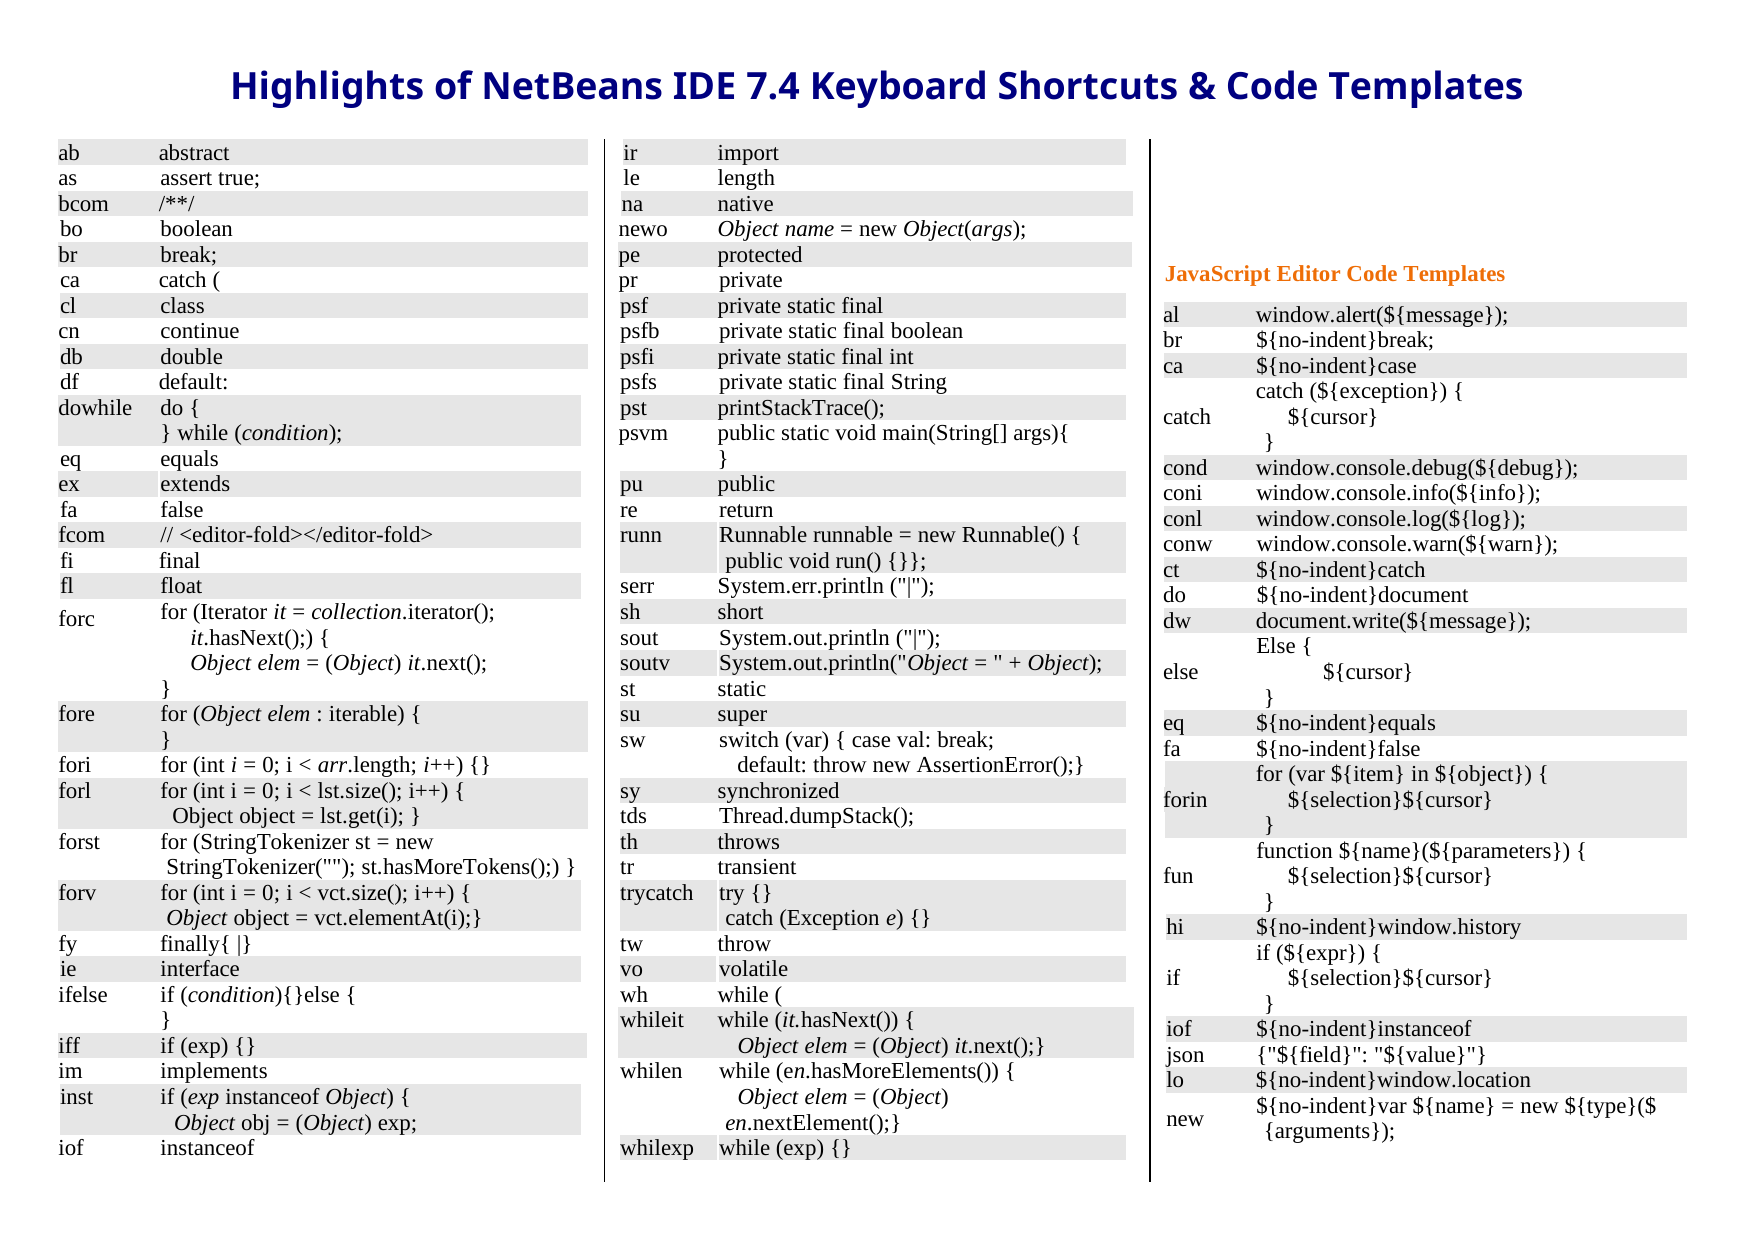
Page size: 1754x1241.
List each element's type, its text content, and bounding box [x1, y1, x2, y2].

table_cell psfs [618, 369, 717, 395]
table_cell forin [1165, 812, 1256, 838]
table_cell coni [1165, 480, 1256, 506]
table_cell throws [1126, 829, 1134, 854]
table_cell as [58, 165, 160, 191]
table_cell public [1126, 471, 1134, 497]
table_cell private static final String [718, 369, 1134, 395]
table_cell ca [58, 267, 160, 293]
table_cell fun [1165, 889, 1256, 914]
table_cell tds [618, 803, 717, 829]
table_cell psfb [618, 318, 717, 344]
table_cell throw [1126, 931, 1134, 956]
table_cell boolean [160, 216, 588, 242]
table_cell forc [58, 599, 160, 605]
table_cell switch (var) { case val: break; default: throw new AssertionError();} [718, 727, 1134, 778]
table_cell cn [58, 318, 160, 344]
table_cell le [618, 165, 623, 191]
table_cell do [1165, 583, 1256, 608]
table_cell private static final boolean [718, 318, 1134, 344]
table_cell import [1126, 140, 1134, 165]
table_cell Else { ${cursor} } [1256, 634, 1695, 710]
table_cell Object name = new Object(args); [718, 216, 1134, 242]
table_cell return [718, 497, 1134, 522]
table_cell conw [1165, 531, 1256, 557]
table_cell whileit [618, 1007, 717, 1058]
table_cell Thread.dumpStack(); [718, 803, 1134, 829]
table_cell if [1165, 940, 1256, 1016]
table_cell window.console.info(${info}); [1256, 480, 1695, 506]
table_cell private [718, 267, 1134, 293]
table_cell else [1165, 634, 1256, 710]
table_cell float [581, 574, 588, 599]
table_cell public static void main(String[] args){ } [718, 420, 1134, 471]
table_cell catch ( [160, 267, 588, 293]
table_cell re [618, 497, 717, 522]
table_cell assert true; [160, 165, 588, 191]
table_cell catch [1165, 378, 1256, 455]
table_cell transient [1126, 854, 1134, 880]
table_cell interface [581, 956, 588, 982]
table_cell ${no-indent}document [1256, 583, 1695, 608]
table_cell wh [618, 982, 717, 1007]
table_cell volatile [1126, 956, 1134, 982]
table_cell psvm [618, 420, 717, 471]
table_cell new [1165, 1093, 1256, 1144]
table_cell forin [1165, 761, 1256, 787]
table_cell super [1126, 701, 1134, 727]
table_cell ${no-indent}break; [1256, 327, 1695, 353]
table_cell static [1126, 676, 1134, 701]
table_cell fun [1165, 838, 1256, 863]
table_cell continue [160, 318, 588, 344]
table_cell while ( [718, 982, 1134, 1007]
table_cell bo [58, 216, 160, 242]
table_cell ir [618, 140, 623, 165]
table_cell window.console.warn(${warn}); [1256, 531, 1695, 557]
table_cell pr [618, 267, 717, 293]
table_cell newo [618, 216, 717, 242]
table_cell short [1126, 599, 1134, 624]
table_cell br [1165, 327, 1256, 353]
table_cell forc [58, 694, 160, 701]
table_cell catch (${exception}) { ${cursor} } [1256, 378, 1695, 455]
table_cell sw [618, 727, 717, 778]
table_cell extends [581, 471, 588, 497]
table_cell while (en.hasMoreElements()) { Object elem = (Object) en.nextElement();} [718, 1058, 1134, 1135]
text JavaScript Editor Code Templates [1164, 261, 1695, 287]
table_cell whilen [618, 1058, 717, 1135]
